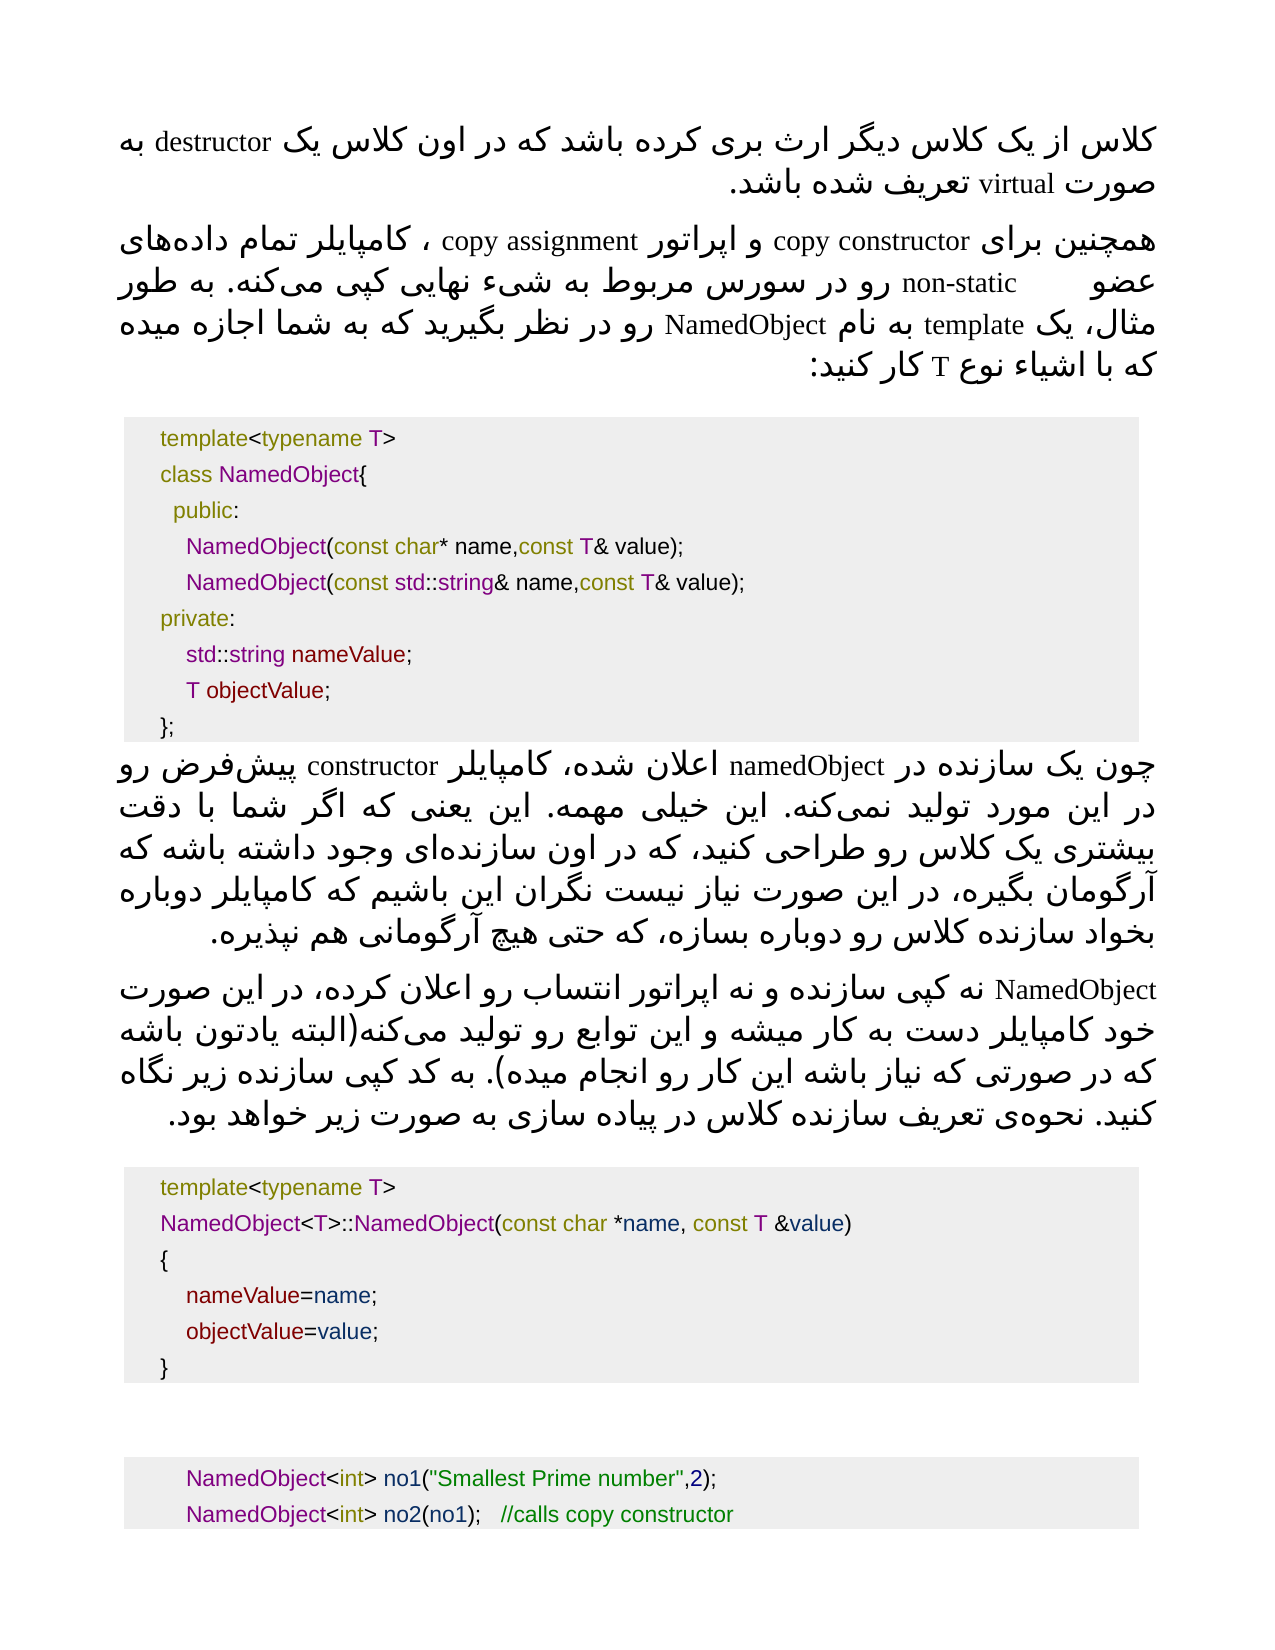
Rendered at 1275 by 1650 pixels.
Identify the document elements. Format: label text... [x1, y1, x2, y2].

text این که اجازه بدهیم که کامپایلر توابع را برای ما بنویسد، در این صورت توابع دقیقا چه کاری برای ما انجام خواهند داد؟ سازنده پیش فرض و یک نابودگر اولیه در واقع توسط کامپایلر جاگذاری می‌شود. توجه داشته باشید که نابودکننده به صورت non-virtual می‌باشد(آیتم ۷ رو ببینید)، مگر این که این کلاس از یک کلاس دیگر ارث بری کرده باشد که در اون کلاس یک destructor به صورت virtual تعریف شده باشد. [118, 118, 1157, 202]
text همچنین برای copy constructor و اپراتور copy assignment ، کامپایلر تمام داده‌های عضو non-static رو در سورس مربوط به شیء نهایی کپی می‌کنه. به طور مثال، یک template به نام NamedObject رو در نظر بگیرید که به شما اجازه میده که با اشیاء نوع T کار کنید: [118, 217, 1157, 384]
text public: [124, 489, 1139, 525]
text private: [124, 597, 1139, 633]
text nameValue=name; [124, 1275, 1139, 1311]
text { [124, 1239, 1139, 1275]
text objectValue=value; [124, 1311, 1139, 1347]
text NamedObject(const std::string& name,const T& value); [124, 561, 1139, 597]
text T objectValue; [124, 669, 1139, 706]
text template<typename T> [124, 417, 1139, 453]
text چون یک سازنده در namedObject اعلان شده، کامپایلر constructor پیش‌فرض رو در این مورد تولید نمی‌کنه. این خیلی مهمه. این یعنی که اگر شما با دقت بیشتری یک کلاس رو طراحی کنید، که در اون سازنده‌ای وجود داشته باشه که آرگومان بگیره، در این صورت نیاز نیست نگران این باشیم که کامپایلر دوباره بخواد سازنده کلاس رو دوباره بسازه، که حتی هیچ آرگومانی هم نپذیره. [118, 742, 1157, 951]
text template<typename T> [124, 1167, 1139, 1203]
text class NamedObject{ [124, 453, 1139, 489]
text NamedObject<int> no2(no1); //calls copy constructor [124, 1493, 1139, 1529]
text }; [124, 706, 1139, 742]
text std::string nameValue; [124, 633, 1139, 669]
text NamedObject(const char* name,const T& value); [124, 525, 1139, 561]
text } [124, 1347, 1139, 1383]
text NamedObject نه کپی سازنده و نه اپراتور انتساب رو اعلان کرده، در این صورت خود کامپایلر دست به کار میشه و این توابع رو تولید می‌کنه(البته یادتون باشه که در صورتی که نیاز باشه این کار رو انجام میده). به کد کپی سازنده زیر نگاه کنید. نحوه‌ی تعریف سازنده کلاس در پیاده سازی به صورت زیر خواهد بود. [118, 966, 1157, 1134]
text NamedObject<int> no1("Smallest Prime number",2); [124, 1457, 1139, 1493]
text NamedObject<T>::NamedObject(const char *name, const T &value) [124, 1203, 1139, 1239]
